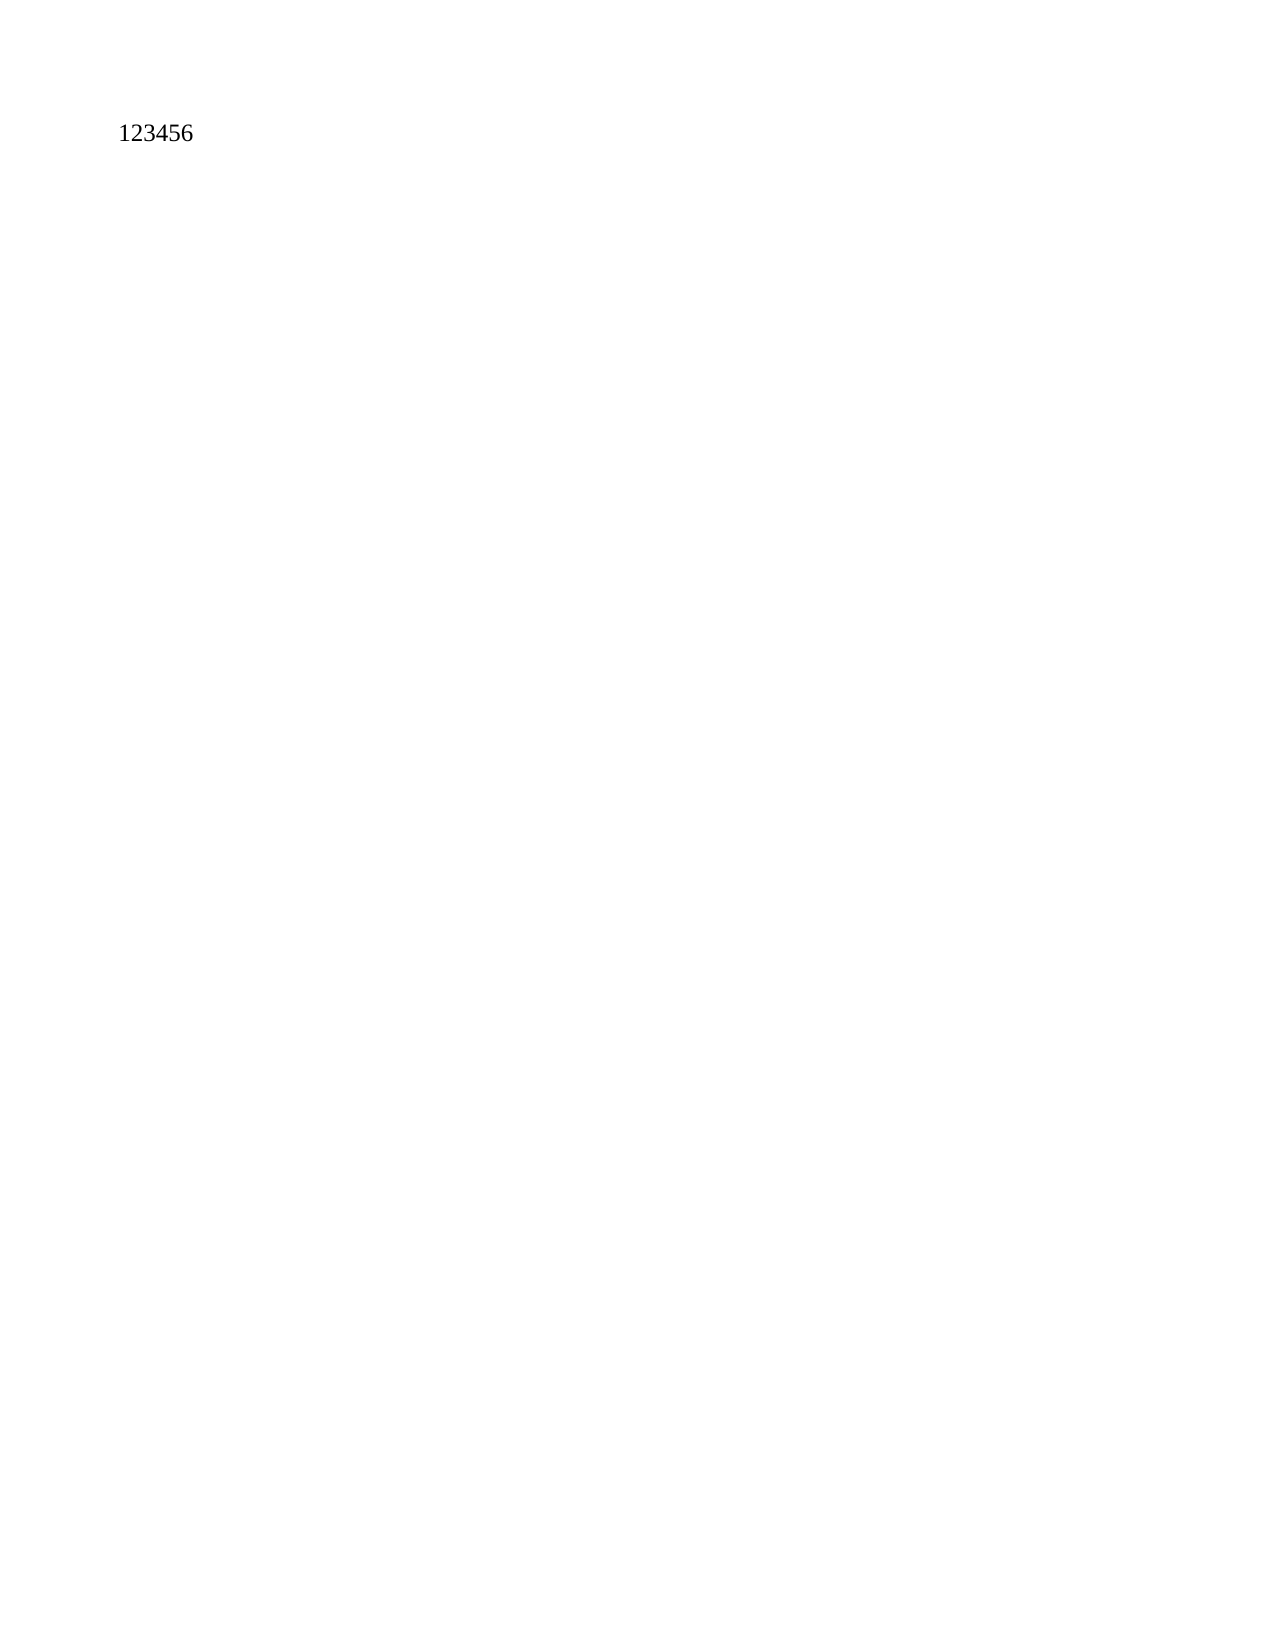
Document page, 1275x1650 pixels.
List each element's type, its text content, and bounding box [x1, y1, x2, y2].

text 123456 [118, 118, 1157, 147]
